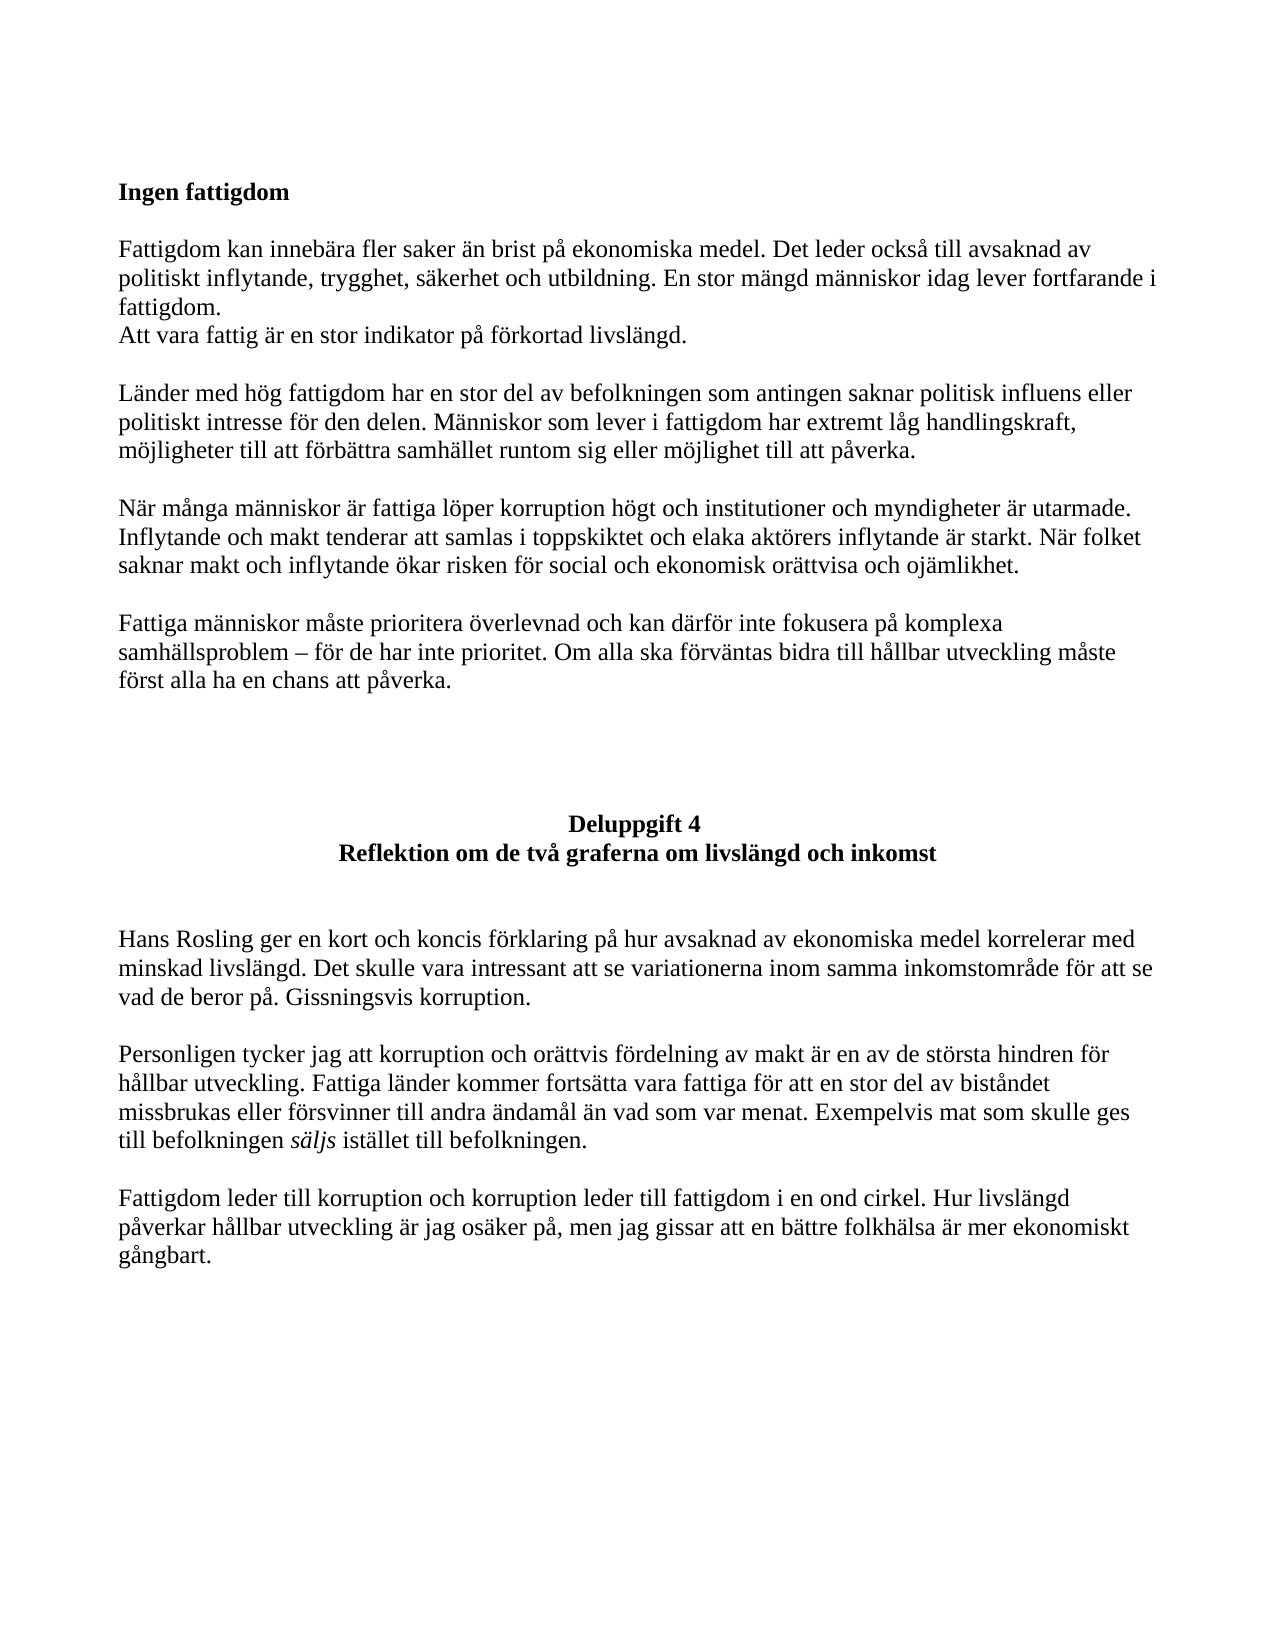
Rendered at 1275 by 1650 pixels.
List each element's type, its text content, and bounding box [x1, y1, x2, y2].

text Fattigdom leder till korruption och korruption leder till fattigdom i en ond cirkel. Hur livslängd påverkar hållbar utveckling är jag osäker på, men jag gissar att en bättre folkhälsa är mer ekonomiskt gångbart. [118, 1183, 1157, 1269]
text Länder med hög fattigdom har en stor del av befolkningen som antingen saknar politisk influens eller politiskt intresse för den delen. Människor som lever i fattigdom har extremt låg handlingskraft, möjligheter till att förbättra samhället runtom sig eller möjlighet till att påverka. [118, 378, 1157, 464]
text Att vara fattig är en stor indikator på förkortad livslängd. [118, 321, 1157, 349]
text Reflektion om de två graferna om livslängd och inkomst [118, 838, 1157, 867]
text Deluppgift 4 [118, 809, 1157, 838]
text Fattigdom kan innebära fler saker än brist på ekonomiska medel. Det leder också till avsaknad av politiskt inflytande, trygghet, säkerhet och utbildning. En stor mängd människor idag lever fortfarande i fattigdom. [118, 234, 1157, 321]
text Hans Rosling ger en kort och koncis förklaring på hur avsaknad av ekonomiska medel korrelerar med minskad livslängd. Det skulle vara intressant att se variationerna inom samma inkomstområde för att se vad de beror på. Gissningsvis korruption. [118, 924, 1157, 1011]
text Personligen tycker jag att korruption och orättvis fördelning av makt är en av de största hindren för hållbar utveckling. Fattiga länder kommer fortsätta vara fattiga för att en stor del av biståndet missbrukas eller försvinner till andra ändamål än vad som var menat. Exempelvis mat som skulle ges till befolkningen säljs istället till befolkningen. [118, 1039, 1157, 1183]
text När många människor är fattiga löper korruption högt och institutioner och myndigheter är utarmade. Inflytande och makt tenderar att samlas i toppskiktet och elaka aktörers inflytande är starkt. När folket saknar makt och inflytande ökar risken för social och ekonomisk orättvisa och ojämlikhet. Fattiga människor måste prioritera överlevnad och kan därför inte fokusera på komplexa samhällsproblem – för de har inte prioritet. Om alla ska förväntas bidra till hållbar utveckling måste först alla ha en chans att påverka. [118, 493, 1157, 694]
text Ingen fattigdom [118, 177, 1157, 206]
